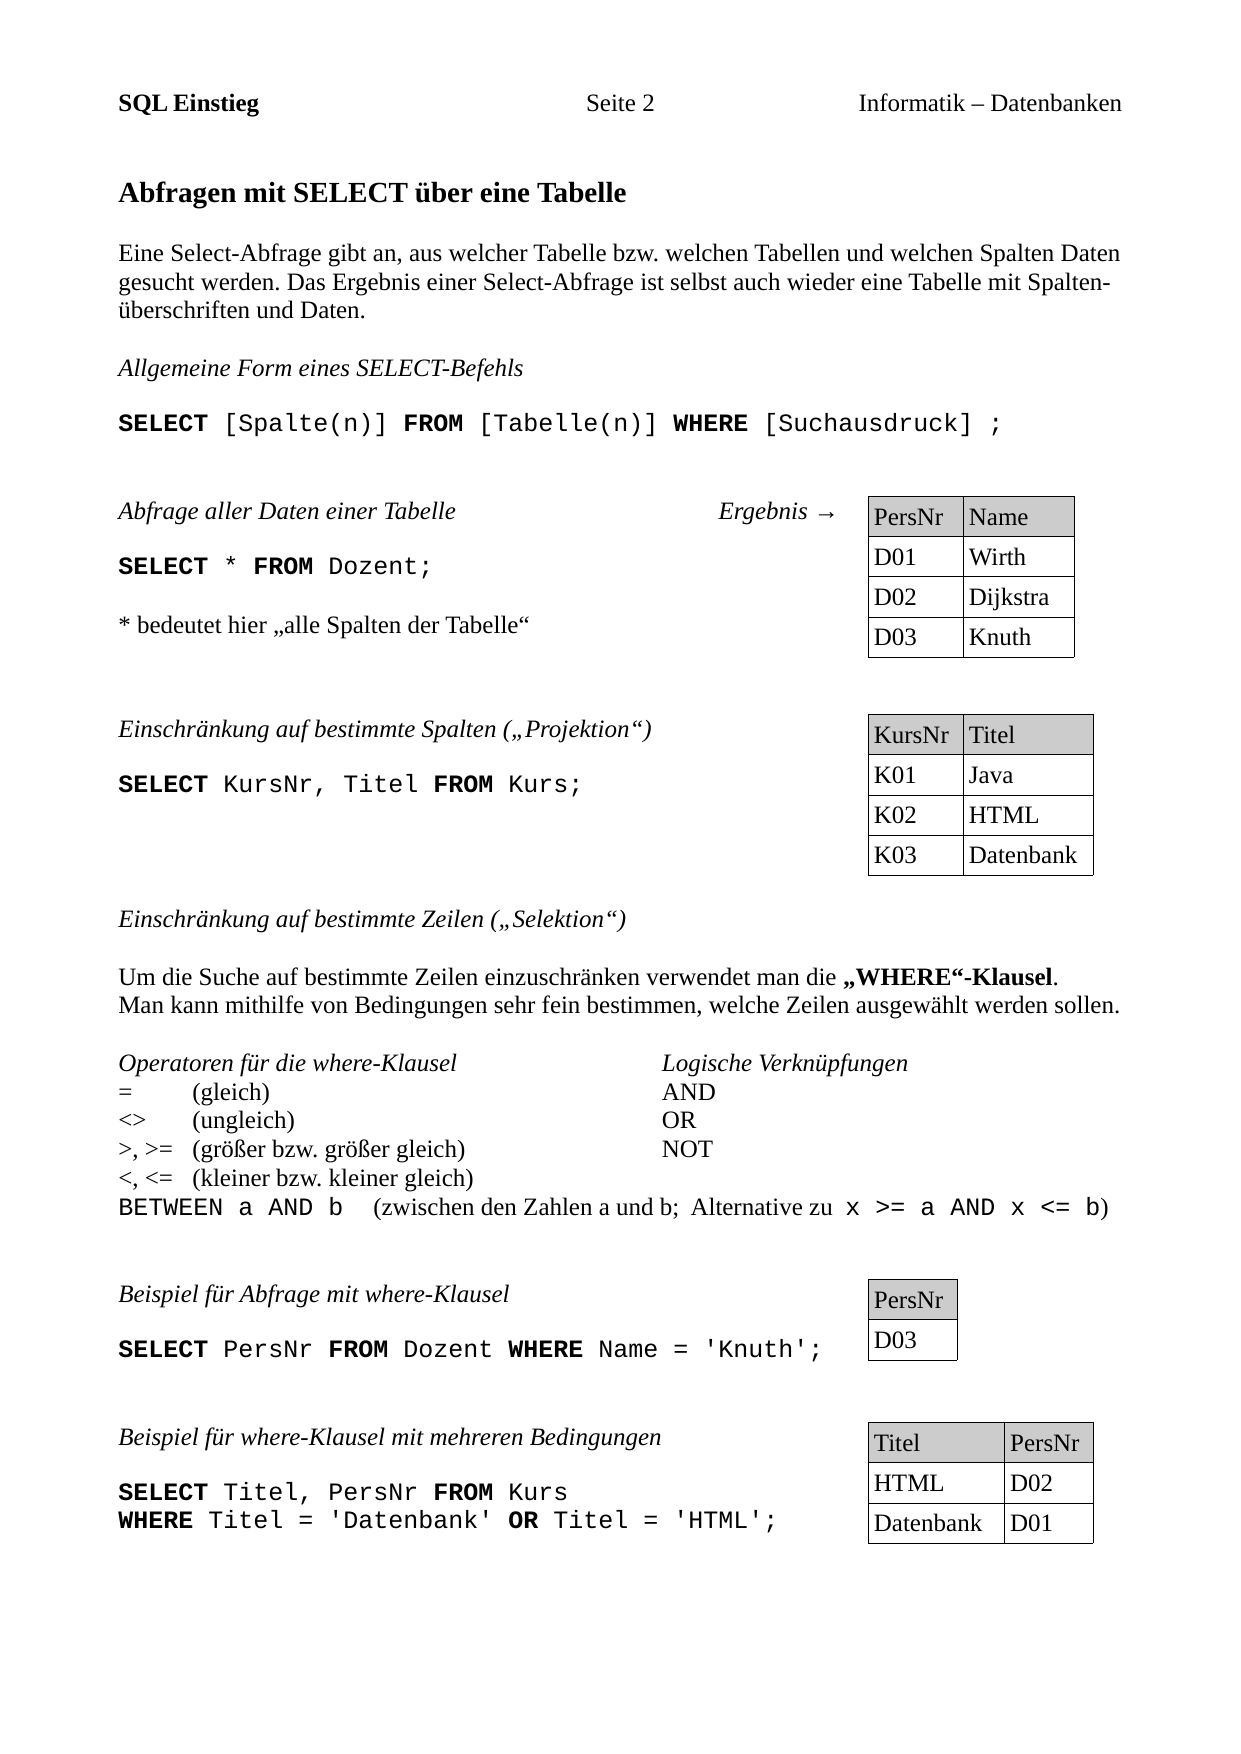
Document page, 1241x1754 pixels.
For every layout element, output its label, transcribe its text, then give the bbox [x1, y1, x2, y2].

table_cell Wirth [964, 537, 1074, 576]
table_cell D01 [869, 537, 963, 576]
text Man kann mithilfe von Bedingungen sehr fein bestimmen, welche Zeilen ausgewählt werden sollen. [118, 990, 1122, 1019]
text Einschränkung auf bestimmte Zeilen („Selektion“) [118, 904, 1122, 933]
table_cell Dijkstra [964, 577, 1074, 617]
table_cell Datenbank [869, 1504, 1004, 1543]
table_cell K01 [869, 755, 963, 794]
text SELECT [Spalte(n)] FROM [Tabelle(n)] WHERE [Suchausdruck] ; [118, 410, 1122, 439]
table_header PersNr [869, 497, 963, 536]
table_cell D02 [1005, 1463, 1093, 1503]
text Abfragen mit SELECT über eine Tabelle [118, 176, 1122, 209]
text Eine Select-Abfrage gibt an, aus welcher Tabelle bzw. welchen Tabellen und welchen Spalten Daten gesucht werden. Das Ergebnis einer Select-Abfrage ist selbst auch wieder eine Tabelle mit Spalten-überschriften und Daten. [118, 238, 1122, 324]
table_header [1094, 1422, 1122, 1543]
table_header Logische Verknüpfungen AND OR NOT [662, 1048, 1122, 1192]
table_header [868, 1279, 1122, 1365]
table_cell D01 [1005, 1504, 1093, 1543]
table_cell HTML [964, 796, 1093, 835]
table_header Einschränkung auf bestimmte Spalten („Projektion“) SELECT KursNr, Titel FROM Kurs; [118, 714, 868, 875]
table_header Beispiel für Abfrage mit where-Klausel SELECT PersNr FROM Dozent WHERE Name = 'Knuth'; [118, 1279, 868, 1365]
text BETWEEN a AND b (zwischen den Zahlen a und b; Alternative zu x >= a AND x <= b) [118, 1192, 1122, 1222]
table_cell D02 [869, 577, 963, 617]
table_header PersNr [869, 1280, 957, 1319]
table_cell Knuth [964, 618, 1074, 657]
table_cell Datenbank [964, 836, 1093, 875]
table_header Titel [964, 715, 1093, 754]
table_header PersNr [1005, 1423, 1093, 1462]
table_cell HTML [869, 1463, 1004, 1503]
table_header Abfrage aller Daten einer Tabelle Ergebnis → SELECT * FROM Dozent; * bedeutet hier „alle Spalten der Tabelle“ [118, 496, 868, 657]
table_cell K02 [869, 796, 963, 835]
table_cell Java [964, 755, 1093, 794]
table_cell D03 [869, 618, 963, 657]
table_cell D03 [869, 1320, 957, 1360]
table_header Operatoren für die where-Klausel = (gleich) <> (ungleich) >, >= (größer bzw. größer gleich) <, <= (kleiner bzw. kleiner gleich) [118, 1048, 662, 1192]
text Allgemeine Form eines SELECT-Befehls [118, 353, 1122, 382]
table_header Titel [869, 1423, 1004, 1462]
text Um die Suche auf bestimmte Zeilen einzuschränken verwendet man die „WHERE“-Klausel. [118, 962, 1122, 990]
table_header Beispiel für where-Klausel mit mehreren Bedingungen SELECT Titel, PersNr FROM Kurs WHERE Titel = 'Datenbank' OR Titel = 'HTML'; [118, 1422, 868, 1543]
table_header Name [964, 497, 1074, 536]
table_cell K03 [869, 836, 963, 875]
table_header KursNr [869, 715, 963, 754]
table_header [1094, 714, 1122, 875]
table_header [1075, 496, 1122, 657]
